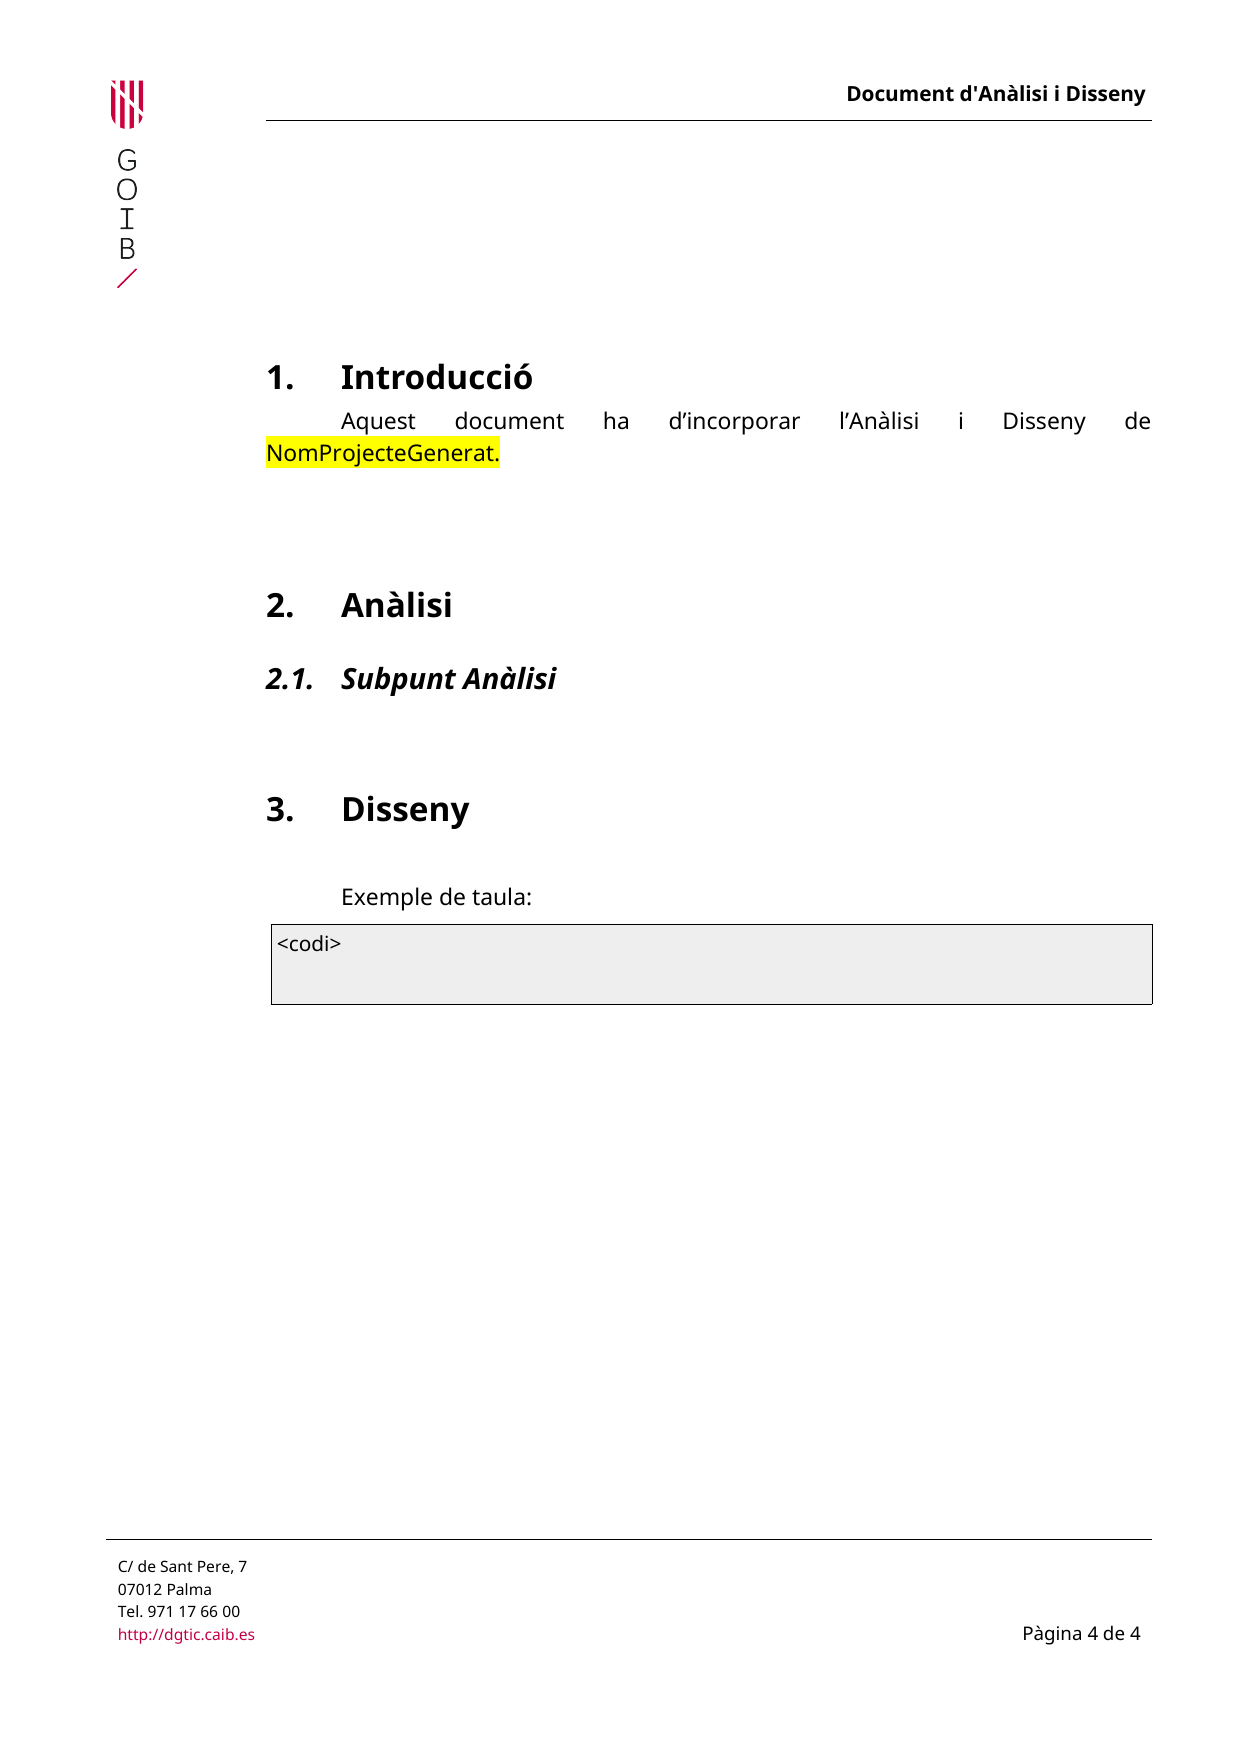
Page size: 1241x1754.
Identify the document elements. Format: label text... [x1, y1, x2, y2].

picture [82, 57, 172, 319]
text Aquest document ha d’incorporar l’Anàlisi i Disseny de NomProjecteGenerat. [266, 405, 1152, 468]
subtitle Subpunt Anàlisi [266, 658, 1152, 698]
list Exemple de taula: [266, 881, 1152, 912]
subtitle Disseny [266, 786, 1152, 831]
subtitle Introducció [266, 353, 1152, 399]
table_header <codi> [272, 925, 1152, 1004]
subtitle Anàlisi [266, 582, 1152, 627]
